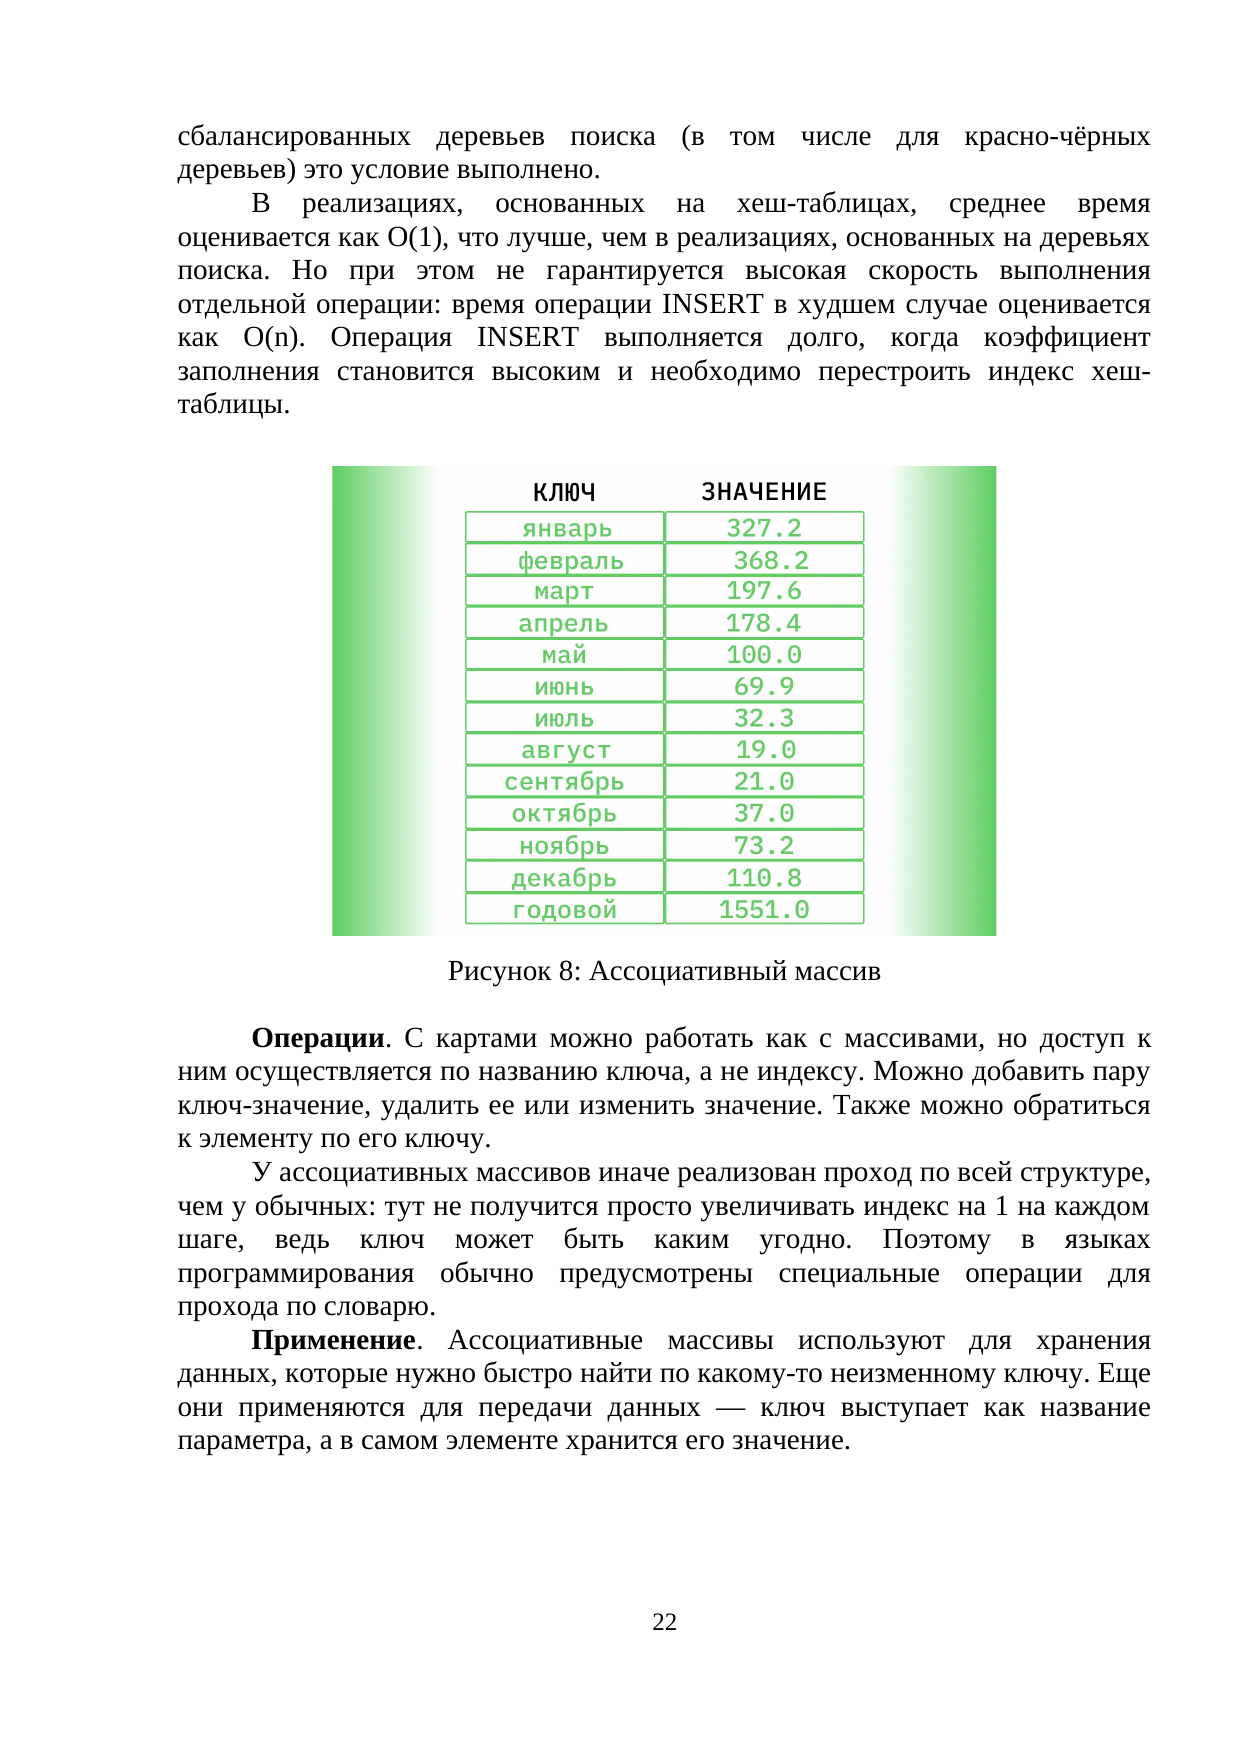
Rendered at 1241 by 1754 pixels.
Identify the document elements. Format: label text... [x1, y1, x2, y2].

text Операции. С картами можно работать как с массивами, но доступ к ним осуществляется по названию ключа, а не индексу. Можно добавить пару ключ-значение, удалить ее или изменить значение. Также можно обратиться к элементу по его ключу. [177, 1020, 1152, 1154]
text В реализациях, основанных на хеш-таблицах, среднее время оценивается как O(1), что лучше, чем в реализациях, основанных на деревьях поиска. Но при этом не гарантируется высокая скорость выполнения отдельной операции: время операции INSERT в худшем случае оценивается как O(n). Операция INSERT выполняется долго, когда коэффициент заполнения становится высоким и необходимо перестроить индекс хеш-таблицы. [177, 185, 1152, 420]
text Применение. Ассоциативные массивы используют для хранения данных, которые нужно быстро найти по какому-то неизменному ключу. Еще они применяются для передачи данных — ключ выступает как название параметра, а в самом элементе хранится его значение. [177, 1322, 1152, 1456]
text У ассоциативных массивов иначе реализован проход по всей структуре, чем у обычных: тут не получится просто увеличивать индекс на 1 на каждом шаге, ведь ключ может быть каким угодно. Поэтому в языках программирования обычно предусмотрены специальные операции для прохода по словарю. [177, 1154, 1152, 1322]
text сбалансированных деревьев поиска (в том числе для красно-чёрных деревьев) это условие выполнено. [177, 118, 1152, 185]
text Рисунок 8: Ассоциативный массив [332, 936, 996, 986]
picture [332, 466, 997, 936]
